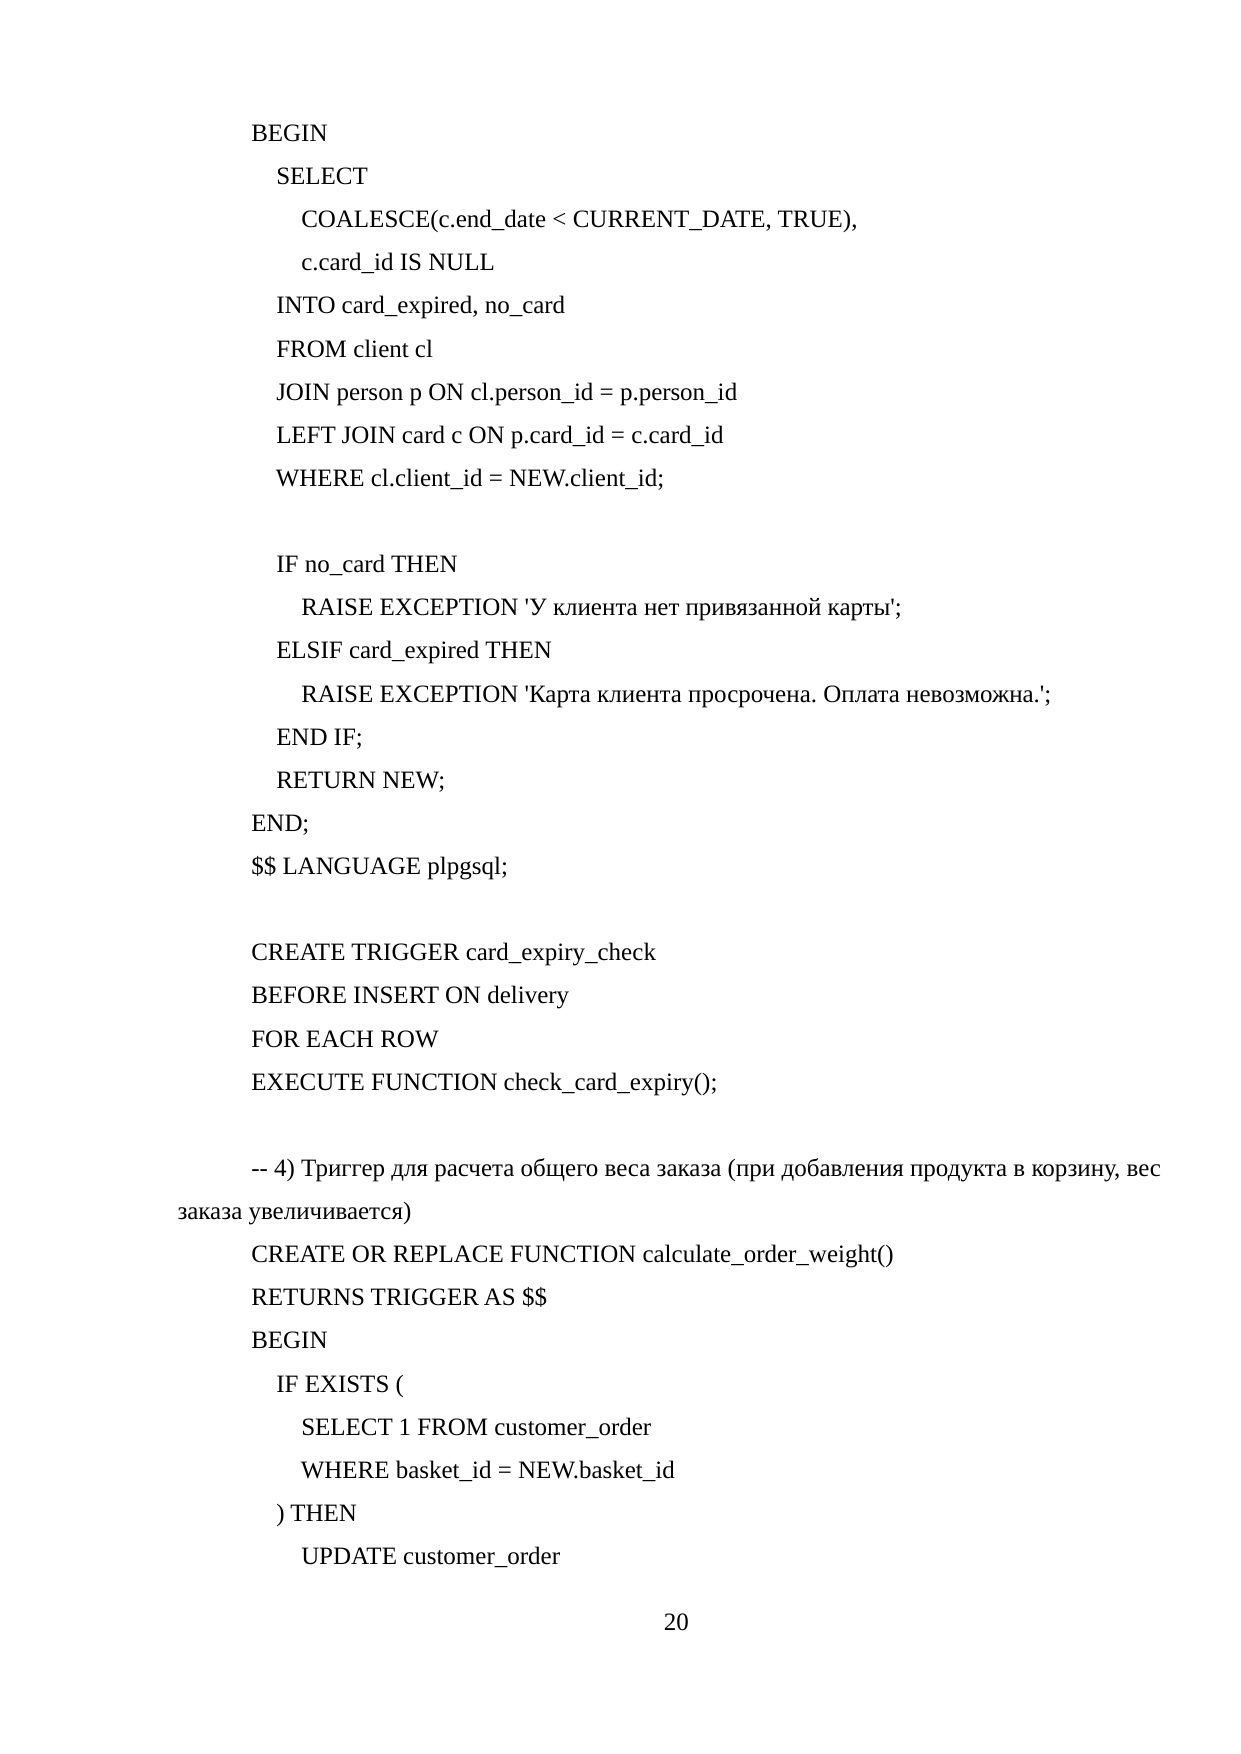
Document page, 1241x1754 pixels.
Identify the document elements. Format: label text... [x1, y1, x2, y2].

text RETURNS TRIGGER AS $$ [177, 1282, 1181, 1311]
text BEGIN [177, 1326, 1181, 1354]
text COALESCE(c.end_date < CURRENT_DATE, TRUE), [177, 204, 1181, 233]
text IF no_card THEN [177, 549, 1181, 578]
text BEFORE INSERT ON delivery [177, 981, 1181, 1009]
text c.card_id IS NULL [177, 247, 1181, 276]
text EXECUTE FUNCTION check_card_expiry(); [177, 1067, 1181, 1096]
text INTO card_expired, no_card [177, 291, 1181, 319]
text ) THEN [177, 1498, 1181, 1527]
text $$ LANGUAGE plpgsql; [177, 851, 1181, 880]
text RAISE EXCEPTION 'У клиента нет привязанной карты'; [177, 592, 1181, 621]
text SELECT 1 FROM customer_order [177, 1412, 1181, 1441]
text RETURN NEW; [177, 765, 1181, 794]
text END; [177, 808, 1181, 837]
text END IF; [177, 722, 1181, 751]
text UPDATE customer_order [177, 1541, 1181, 1570]
text SELECT [177, 161, 1181, 190]
text LEFT JOIN card c ON p.card_id = c.card_id [177, 420, 1181, 449]
text FROM client cl [177, 334, 1181, 362]
text RAISE EXCEPTION 'Карта клиента просрочена. Оплата невозможна.'; [177, 679, 1181, 707]
text JOIN person p ON cl.person_id = p.person_id [177, 377, 1181, 406]
text FOR EACH ROW [177, 1024, 1181, 1052]
text BEGIN [177, 118, 1181, 147]
text ELSIF card_expired THEN [177, 636, 1181, 664]
text WHERE basket_id = NEW.basket_id [177, 1455, 1181, 1484]
text WHERE cl.client_id = NEW.client_id; [177, 463, 1181, 492]
text CREATE TRIGGER card_expiry_check [177, 937, 1181, 966]
text -- 4) Триггер для расчета общего веса заказа (при добавления продукта в корзину, вес заказа увеличивается) [177, 1153, 1181, 1225]
text CREATE OR REPLACE FUNCTION calculate_order_weight() [177, 1239, 1181, 1268]
text IF EXISTS ( [177, 1369, 1181, 1397]
